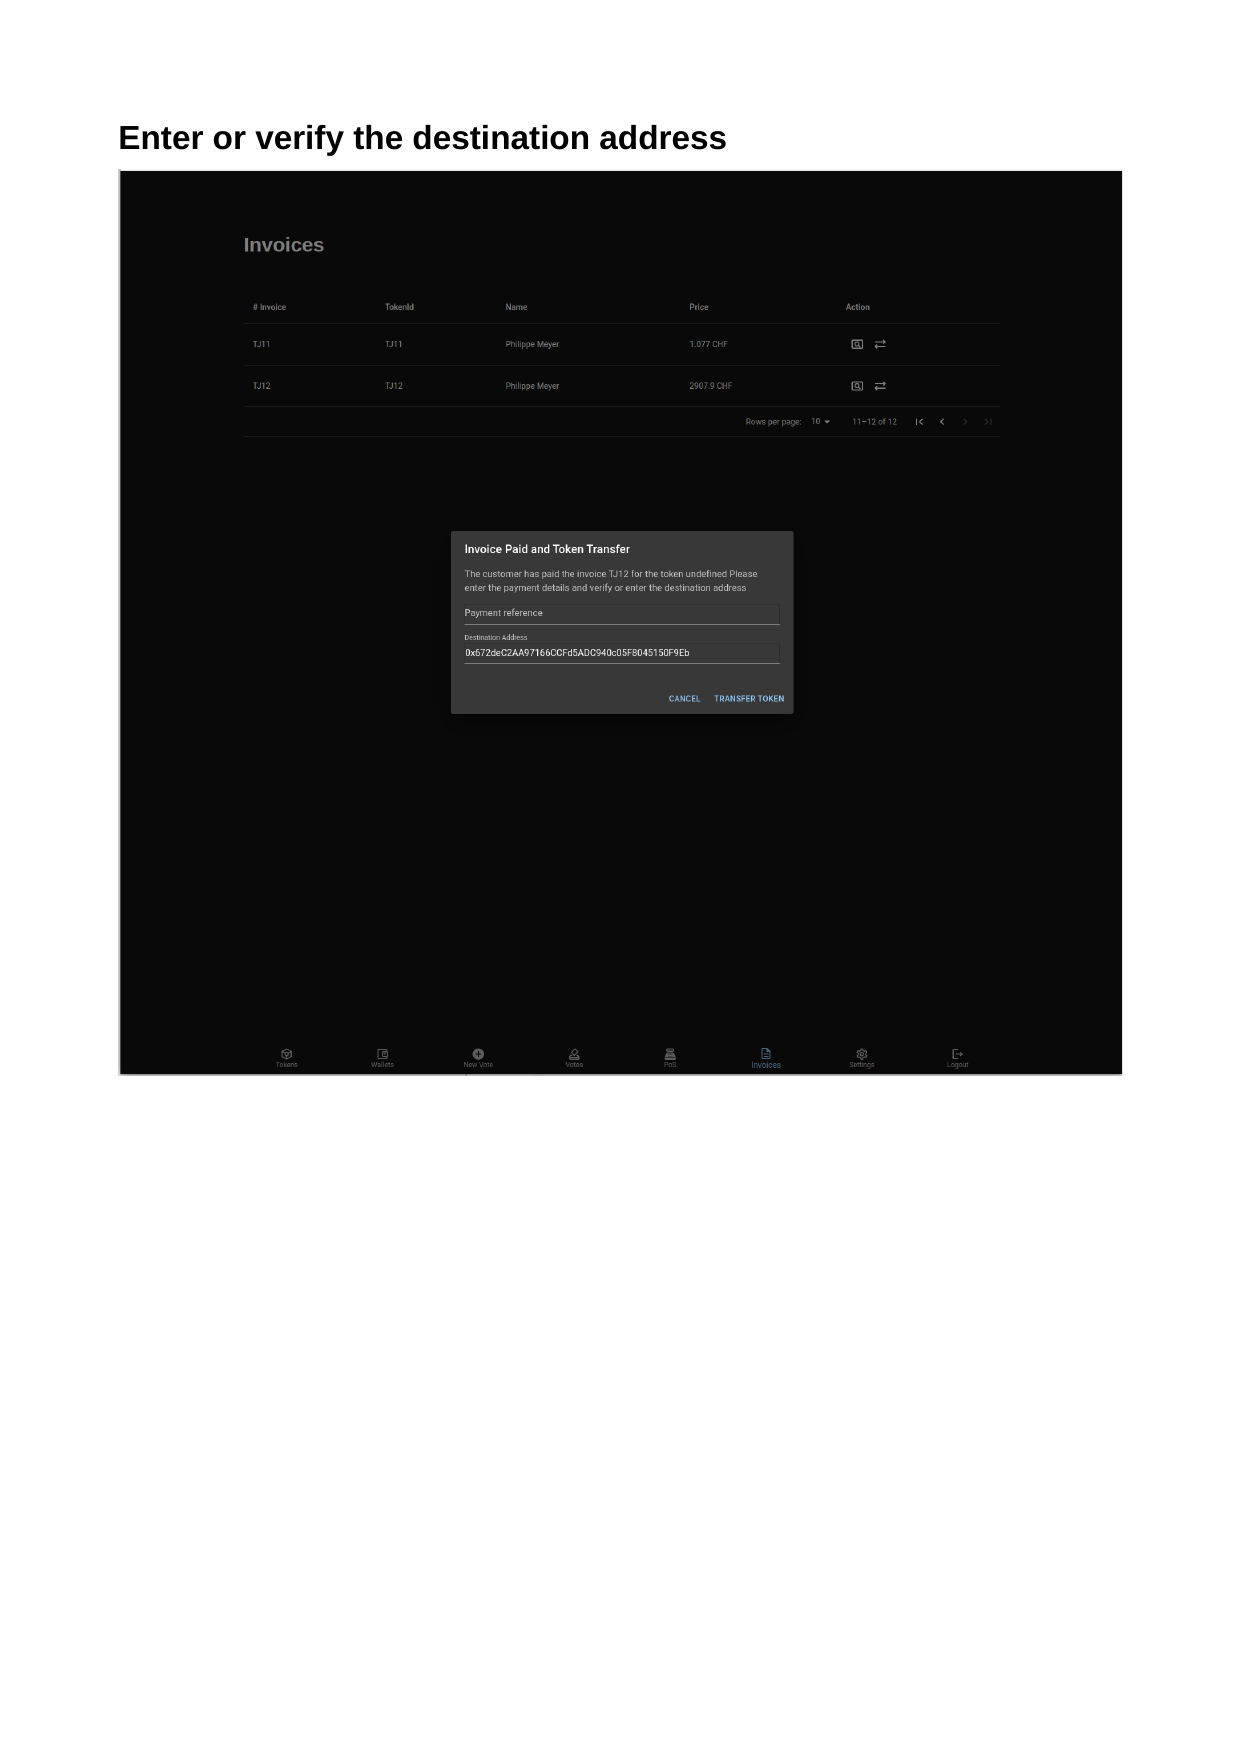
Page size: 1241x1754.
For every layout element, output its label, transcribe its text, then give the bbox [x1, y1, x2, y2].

picture [118, 169, 1123, 1076]
subtitle Enter or verify the destination address [118, 118, 1122, 157]
